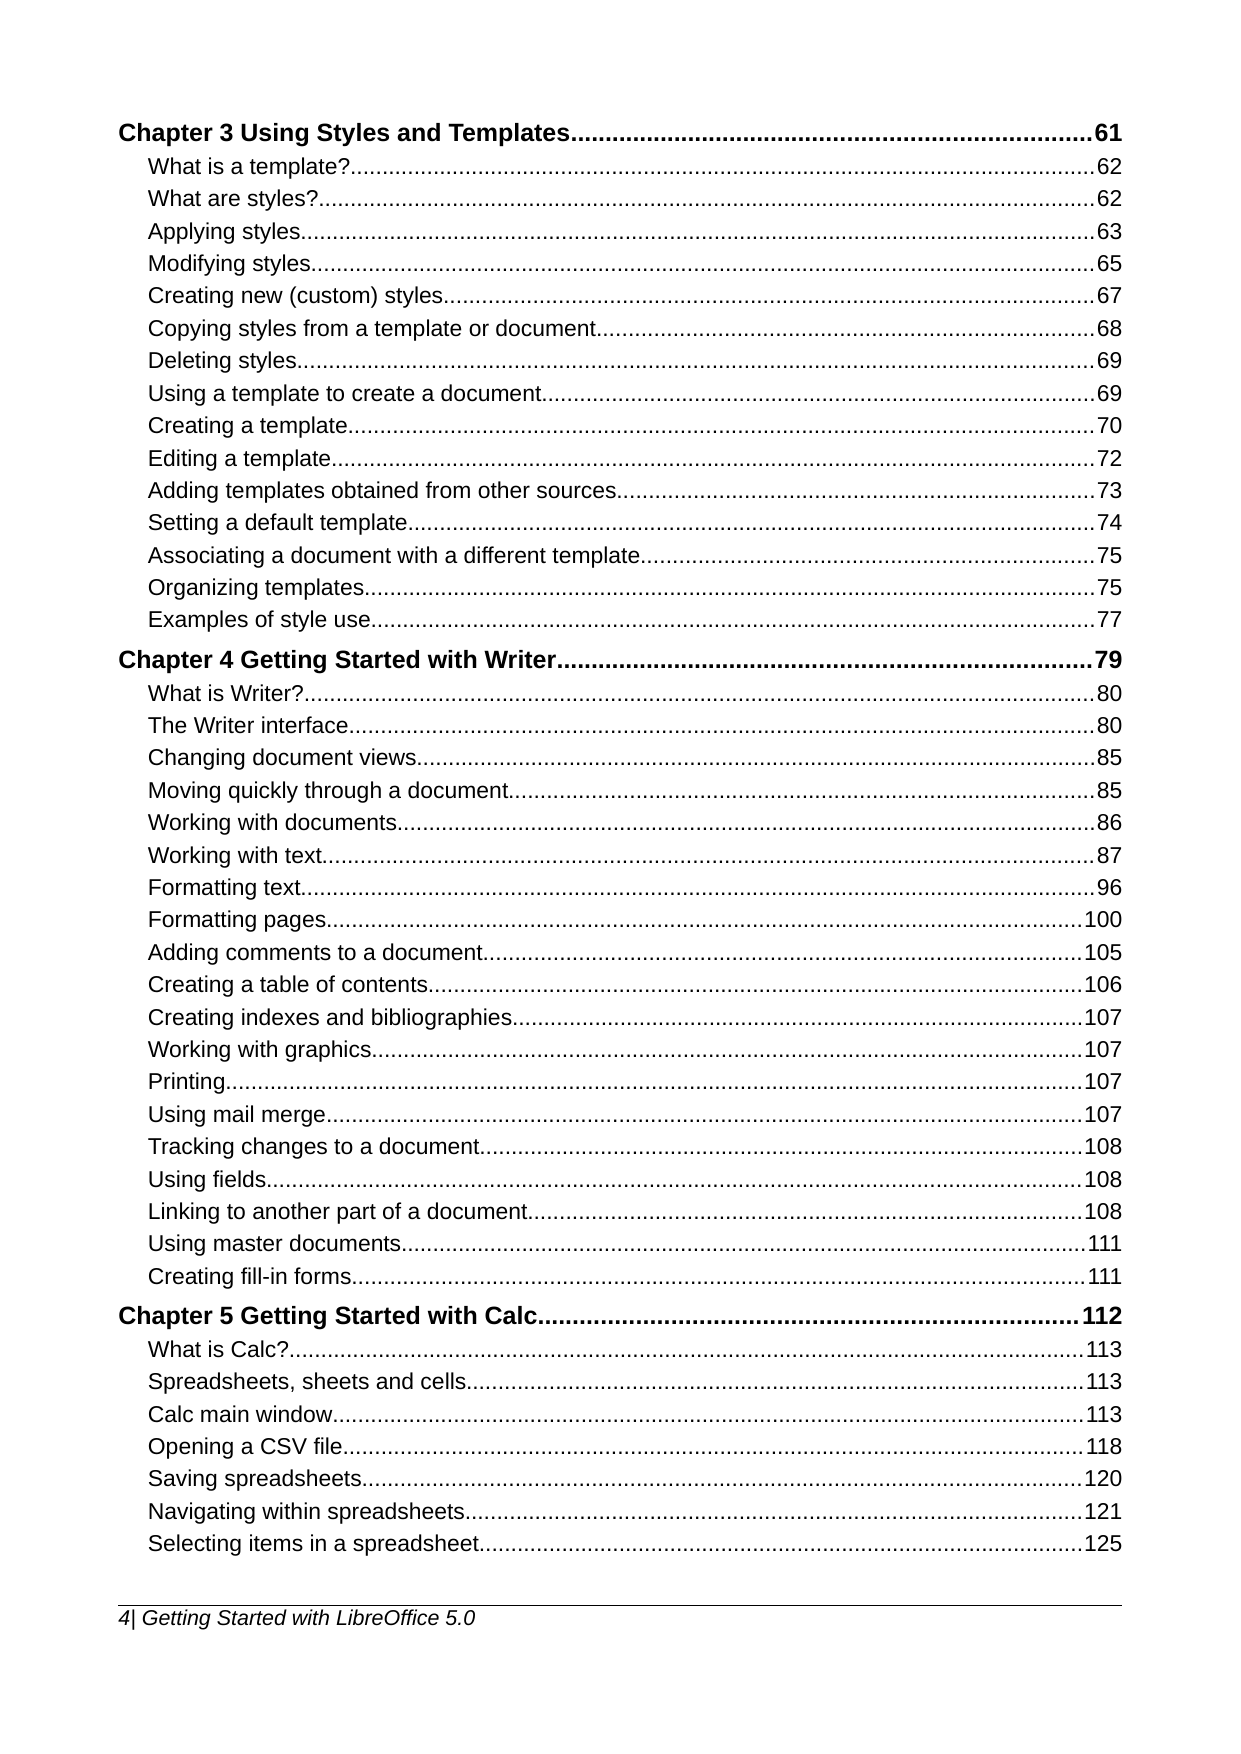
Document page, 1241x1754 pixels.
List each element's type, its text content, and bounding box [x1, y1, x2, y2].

text Applying styles 63 [148, 218, 1122, 244]
text Working with documents 86 [148, 809, 1122, 836]
text Setting a default template 74 [148, 509, 1122, 536]
text Using fields 108 [148, 1166, 1122, 1192]
text Organizing templates 75 [148, 574, 1122, 600]
text What is a template? 62 [148, 153, 1122, 179]
text Deleting styles 69 [148, 347, 1122, 374]
text Opening a CSV file 118 [148, 1433, 1122, 1459]
text Tracking changes to a document 108 [148, 1133, 1122, 1159]
text Spreadsheets, sheets and cells 113 [148, 1368, 1122, 1394]
text Associating a document with a different template 75 [148, 542, 1122, 568]
text Chapter 4 Getting Started with Writer 79 [118, 645, 1122, 673]
text Adding templates obtained from other sources 73 [148, 477, 1122, 503]
text Linking to another part of a document 108 [148, 1198, 1122, 1224]
text Working with text 87 [148, 842, 1122, 868]
text Chapter 5 Getting Started with Calc 112 [118, 1301, 1122, 1330]
text Formatting text 96 [148, 874, 1122, 900]
text What is Writer? 80 [148, 679, 1122, 706]
text Creating a table of contents 106 [148, 971, 1122, 997]
text Creating a template 70 [148, 412, 1122, 438]
text What are styles? 62 [148, 185, 1122, 212]
text Creating indexes and bibliographies 107 [148, 1003, 1122, 1030]
text What is Calc? 113 [148, 1336, 1122, 1362]
text Adding comments to a document 105 [148, 939, 1122, 965]
text Modifying styles 65 [148, 250, 1122, 276]
text Changing document views 85 [148, 744, 1122, 771]
text The Writer interface 80 [148, 712, 1122, 738]
text Creating fill-in forms 111 [148, 1263, 1122, 1289]
text Selecting items in a spreadsheet 125 [148, 1530, 1122, 1557]
text Using mail merge 107 [148, 1101, 1122, 1127]
text Creating new (custom) styles 67 [148, 282, 1122, 309]
text Copying styles from a template or document 68 [148, 315, 1122, 341]
text Printing 107 [148, 1068, 1122, 1095]
text Editing a template 72 [148, 444, 1122, 471]
text Moving quickly through a document 85 [148, 777, 1122, 803]
text Formatting pages 100 [148, 906, 1122, 933]
text Examples of style use 77 [148, 606, 1122, 633]
text Navigating within spreadsheets 121 [148, 1498, 1122, 1524]
text Saving spreadsheets 120 [148, 1465, 1122, 1492]
text Using master documents 111 [148, 1230, 1122, 1257]
text Using a template to create a document 69 [148, 380, 1122, 406]
text Working with graphics 107 [148, 1036, 1122, 1062]
text Calc main window 113 [148, 1401, 1122, 1427]
text Chapter 3 Using Styles and Templates 61 [118, 118, 1122, 147]
